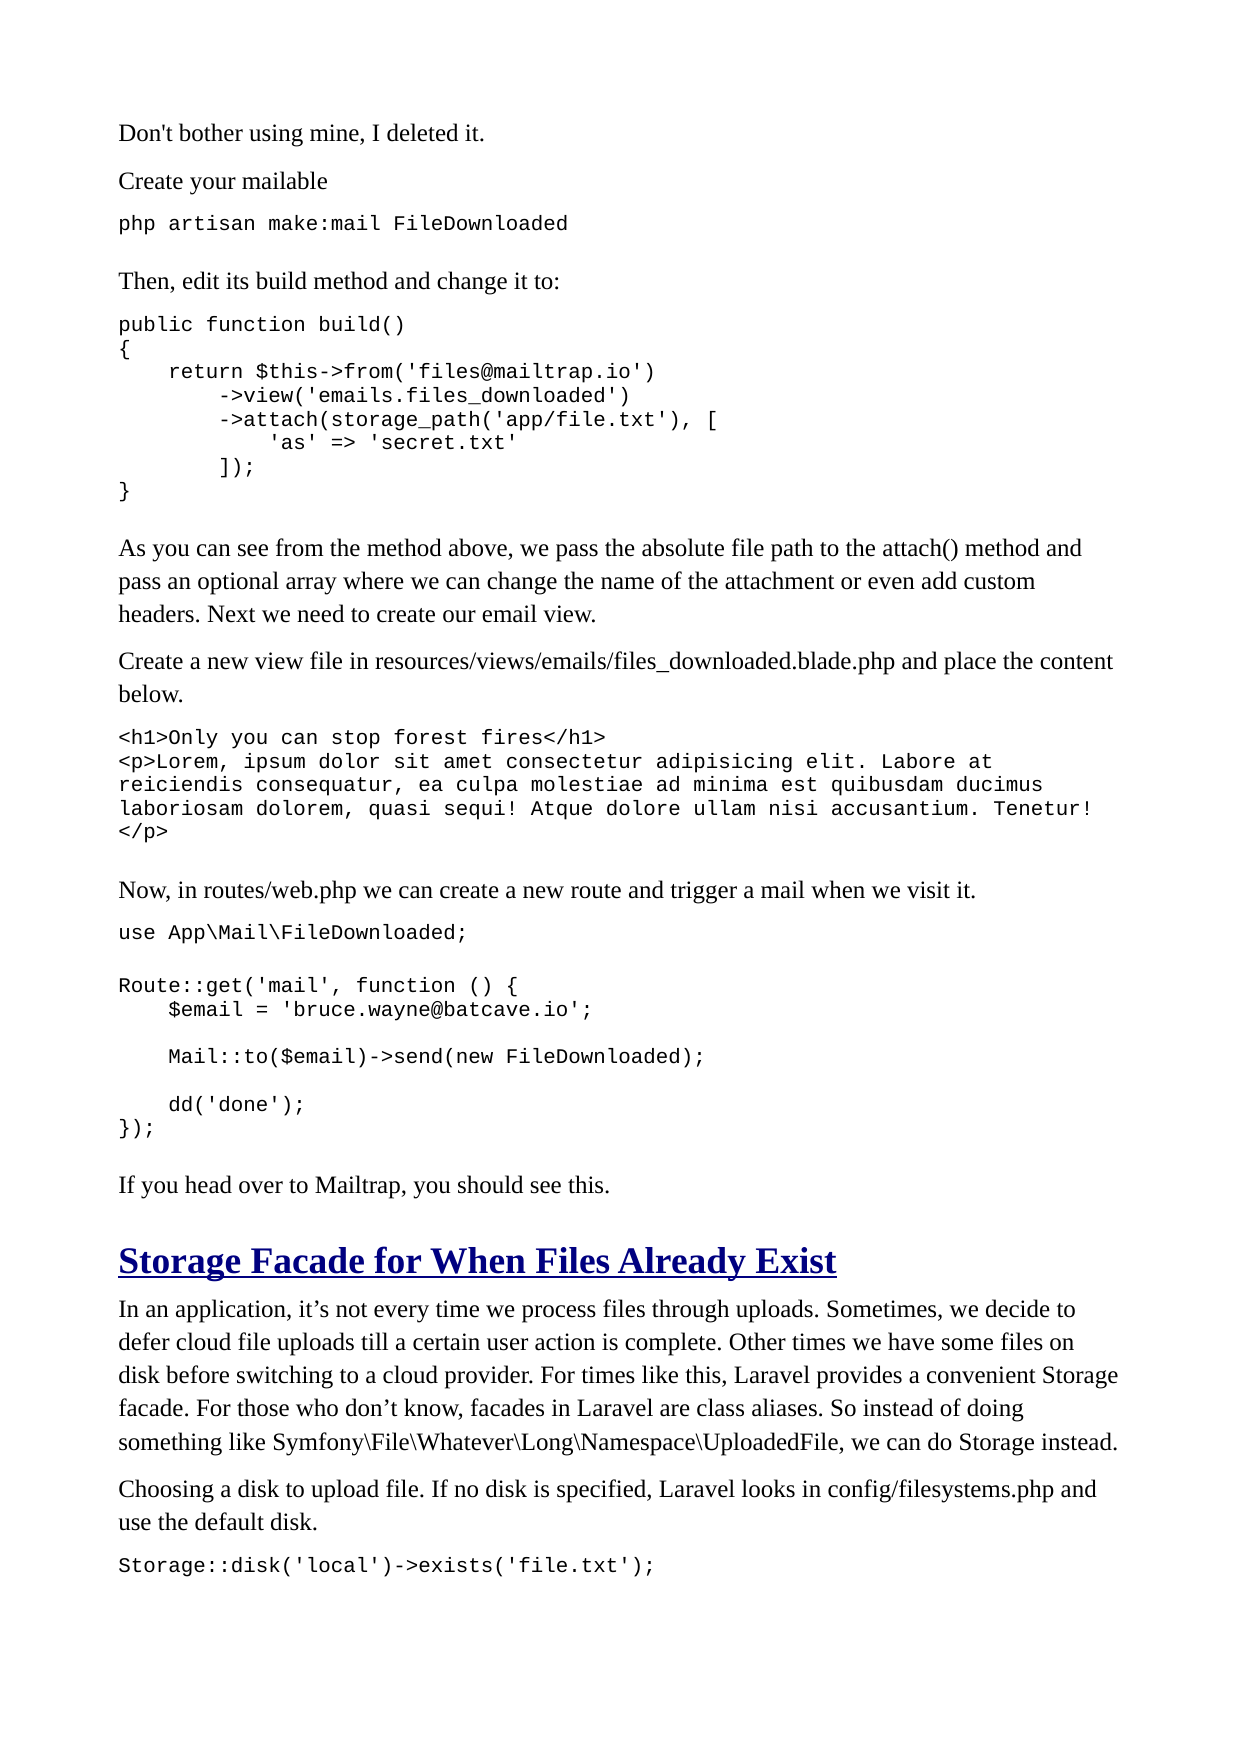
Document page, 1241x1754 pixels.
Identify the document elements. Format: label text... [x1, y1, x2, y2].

text <h1>Only you can stop forest fires</h1> [118, 727, 1122, 751]
text ]); [118, 456, 1122, 479]
text Don't bother using mine, I deleted it. [118, 118, 1122, 147]
text ->view('emails.files_downloaded') [118, 385, 1122, 409]
text Create your mailable [118, 166, 1122, 194]
text } [118, 479, 1122, 503]
text Choosing a disk to upload file. If no disk is specified, Laravel looks in config/filesystems.php and use the default disk. [118, 1474, 1122, 1536]
text public function build() [118, 314, 1122, 338]
text Storage::disk('local')->exists('file.txt'); [118, 1555, 1122, 1578]
text dd('done'); [118, 1094, 1122, 1117]
text Route::get('mail', function () { [118, 975, 1122, 999]
text { [118, 338, 1122, 361]
text php artisan make:mail FileDownloaded [118, 213, 1122, 237]
text Create a new view file in resources/views/emails/files_downloaded.blade.php and place the content below. [118, 646, 1122, 708]
subtitle Storage Facade for When Files Already Exist [118, 1239, 1122, 1282]
text $email = 'bruce.wayne@batcave.io'; [118, 999, 1122, 1023]
text <p>Lorem, ipsum dolor sit amet consectetur adipisicing elit. Labore at reiciendis consequatur, ea culpa molestiae ad minima est quibusdam ducimus laboriosam dolorem, quasi sequi! Atque dolore ullam nisi accusantium. Tenetur!</p> [118, 751, 1122, 845]
text Then, edit its build method and change it to: [118, 266, 1122, 295]
text 'as' => 'secret.txt' [118, 432, 1122, 456]
text }); [118, 1117, 1122, 1141]
text Mail::to($email)->send(new FileDownloaded); [118, 1046, 1122, 1070]
text use App\Mail\FileDownloaded; [118, 922, 1122, 946]
text In an application, it’s not every time we process files through uploads. Sometimes, we decide to defer cloud file uploads till a certain user action is complete. Other times we have some files on disk before switching to a cloud provider. For times like this, Laravel provides a convenient Storage facade. For those who don’t know, facades in Laravel are class aliases. So instead of doing something like Symfony\File\Whatever\Long\Namespace\UploadedFile, we can do Storage instead. [118, 1294, 1122, 1455]
text Now, in routes/web.php we can create a new route and trigger a mail when we visit it. [118, 875, 1122, 903]
text If you head over to Mailtrap, you should see this. [118, 1170, 1122, 1199]
text As you can see from the method above, we pass the absolute file path to the attach() method and pass an optional array where we can change the name of the attachment or even add custom headers. Next we need to create our email view. [118, 533, 1122, 627]
text ->attach(storage_path('app/file.txt'), [ [118, 409, 1122, 432]
text return $this->from('files@mailtrap.io') [118, 361, 1122, 385]
